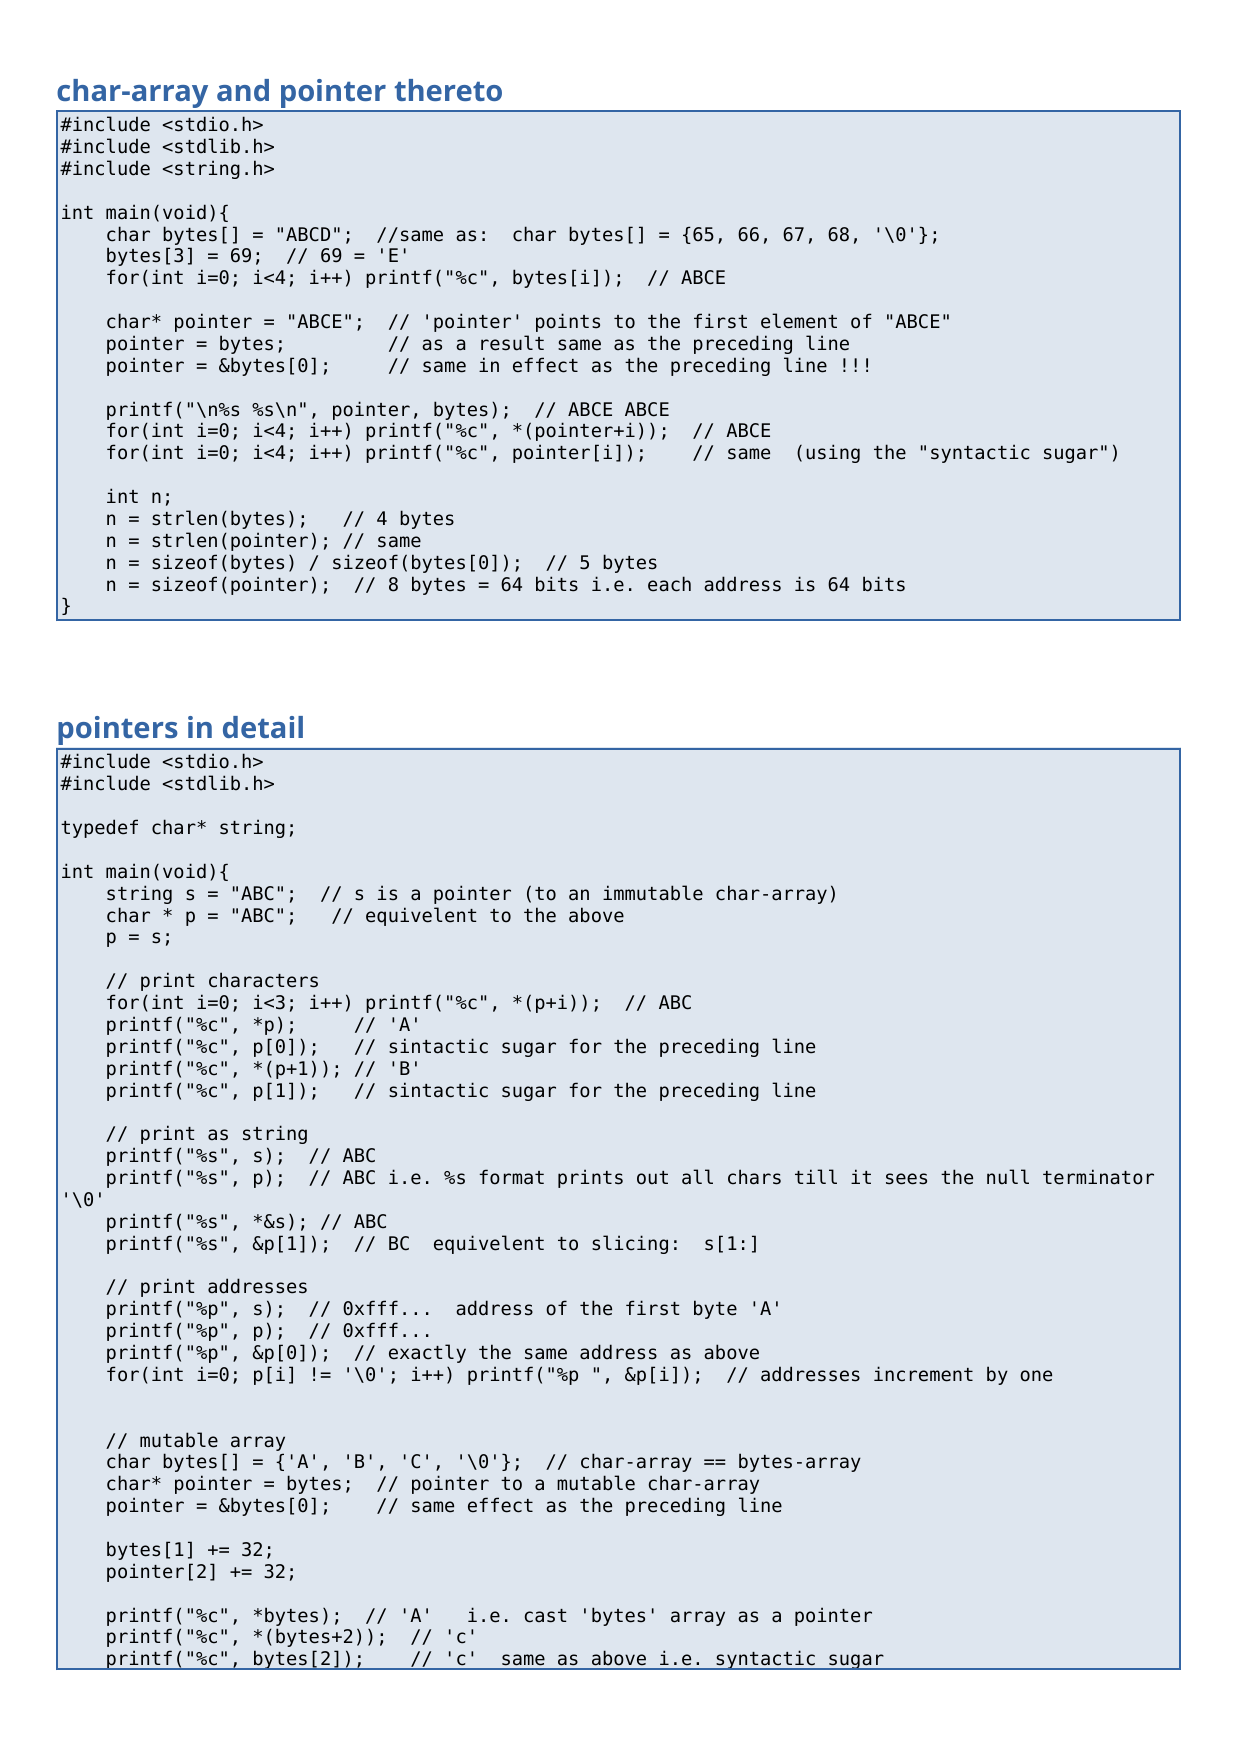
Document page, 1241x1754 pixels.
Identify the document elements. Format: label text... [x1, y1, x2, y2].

text #include <string.h> [58, 154, 1179, 176]
text printf("%s", s); // ABC [58, 1141, 1179, 1163]
text pointer = bytes; // as a result same as the preceding line [58, 329, 1179, 351]
text for(int i=0; i<4; i++) printf("%c", *(pointer+i)); // ABCE [58, 416, 1179, 438]
title pointers in detail [56, 708, 1181, 747]
text // print addresses [58, 1272, 1179, 1294]
text bytes[1] += 32; [58, 1535, 1179, 1557]
text printf("%c", bytes[2]); // 'c' same as above i.e. syntactic sugar [58, 1644, 1179, 1668]
text pointer[2] += 32; [58, 1557, 1179, 1579]
text pointer = &bytes[0]; // same in effect as the preceding line !!! [58, 351, 1179, 372]
text bytes[3] = 69; // 69 = 'E' [58, 241, 1179, 263]
text n = sizeof(bytes) / sizeof(bytes[0]); // 5 bytes [58, 547, 1179, 569]
text n = sizeof(pointer); // 8 bytes = 64 bits i.e. each address is 64 bits [58, 569, 1179, 591]
text // print characters [58, 966, 1179, 988]
text #include <stdio.h> [58, 112, 1179, 132]
text char * p = "ABC"; // equivelent to the above [58, 901, 1179, 922]
text printf("%s", *&s); // ABC [58, 1207, 1179, 1229]
text printf("%p", s); // 0xfff... address of the first byte 'A' [58, 1294, 1179, 1316]
text char bytes[] = {'A', 'B', 'C', '\0'}; // char-array == bytes-array [58, 1447, 1179, 1469]
text for(int i=0; i<3; i++) printf("%c", *(p+i)); // ABC [58, 988, 1179, 1010]
text printf("\n%s %s\n", pointer, bytes); // ABCE ABCE [58, 394, 1179, 416]
text // print as string [58, 1119, 1179, 1141]
text printf("%c", *(bytes+2)); // 'c' [58, 1622, 1179, 1644]
text // mutable array [58, 1426, 1179, 1447]
text printf("%p", p); // 0xfff... [58, 1316, 1179, 1338]
text printf("%s", &p[1]); // BC equivelent to slicing: s[1:] [58, 1229, 1179, 1251]
text int main(void){ [58, 197, 1179, 219]
text pointer = &bytes[0]; // same effect as the preceding line [58, 1491, 1179, 1513]
text #include <stdlib.h> [58, 132, 1179, 154]
text n = strlen(bytes); // 4 bytes [58, 504, 1179, 526]
text p = s; [58, 922, 1179, 944]
text #include <stdlib.h> [58, 769, 1179, 791]
text printf("%c", p[0]); // sintactic sugar for the preceding line [58, 1032, 1179, 1054]
text char* pointer = "ABCE"; // 'pointer' points to the first element of "ABCE" [58, 307, 1179, 329]
text char* pointer = bytes; // pointer to a mutable char-array [58, 1469, 1179, 1491]
text char bytes[] = "ABCD"; //same as: char bytes[] = {65, 66, 67, 68, '\0'}; [58, 219, 1179, 241]
text int main(void){ [58, 857, 1179, 879]
title char-array and pointer thereto [56, 70, 1181, 110]
text for(int i=0; p[i] != '\0'; i++) printf("%p ", &p[i]); // addresses increment by one [58, 1360, 1179, 1382]
text int n; [58, 482, 1179, 504]
text n = strlen(pointer); // same [58, 526, 1179, 547]
text printf("%s", p); // ABC i.e. %s format prints out all chars till it sees the null terminator '\0' [58, 1163, 1179, 1207]
text printf("%c", p[1]); // sintactic sugar for the preceding line [58, 1076, 1179, 1097]
text printf("%p", &p[0]); // exactly the same address as above [58, 1338, 1179, 1360]
text } [58, 591, 1179, 619]
text for(int i=0; i<4; i++) printf("%c", pointer[i]); // same (using the "syntactic sugar") [58, 438, 1179, 460]
text printf("%c", *p); // 'A' [58, 1010, 1179, 1032]
text printf("%c", *bytes); // 'A' i.e. cast 'bytes' array as a pointer [58, 1601, 1179, 1622]
text #include <stdio.h> [58, 750, 1179, 769]
text for(int i=0; i<4; i++) printf("%c", bytes[i]); // ABCE [58, 263, 1179, 285]
text string s = "ABC"; // s is a pointer (to an immutable char-array) [58, 879, 1179, 901]
text printf("%c", *(p+1)); // 'B' [58, 1054, 1179, 1076]
text typedef char* string; [58, 813, 1179, 835]
